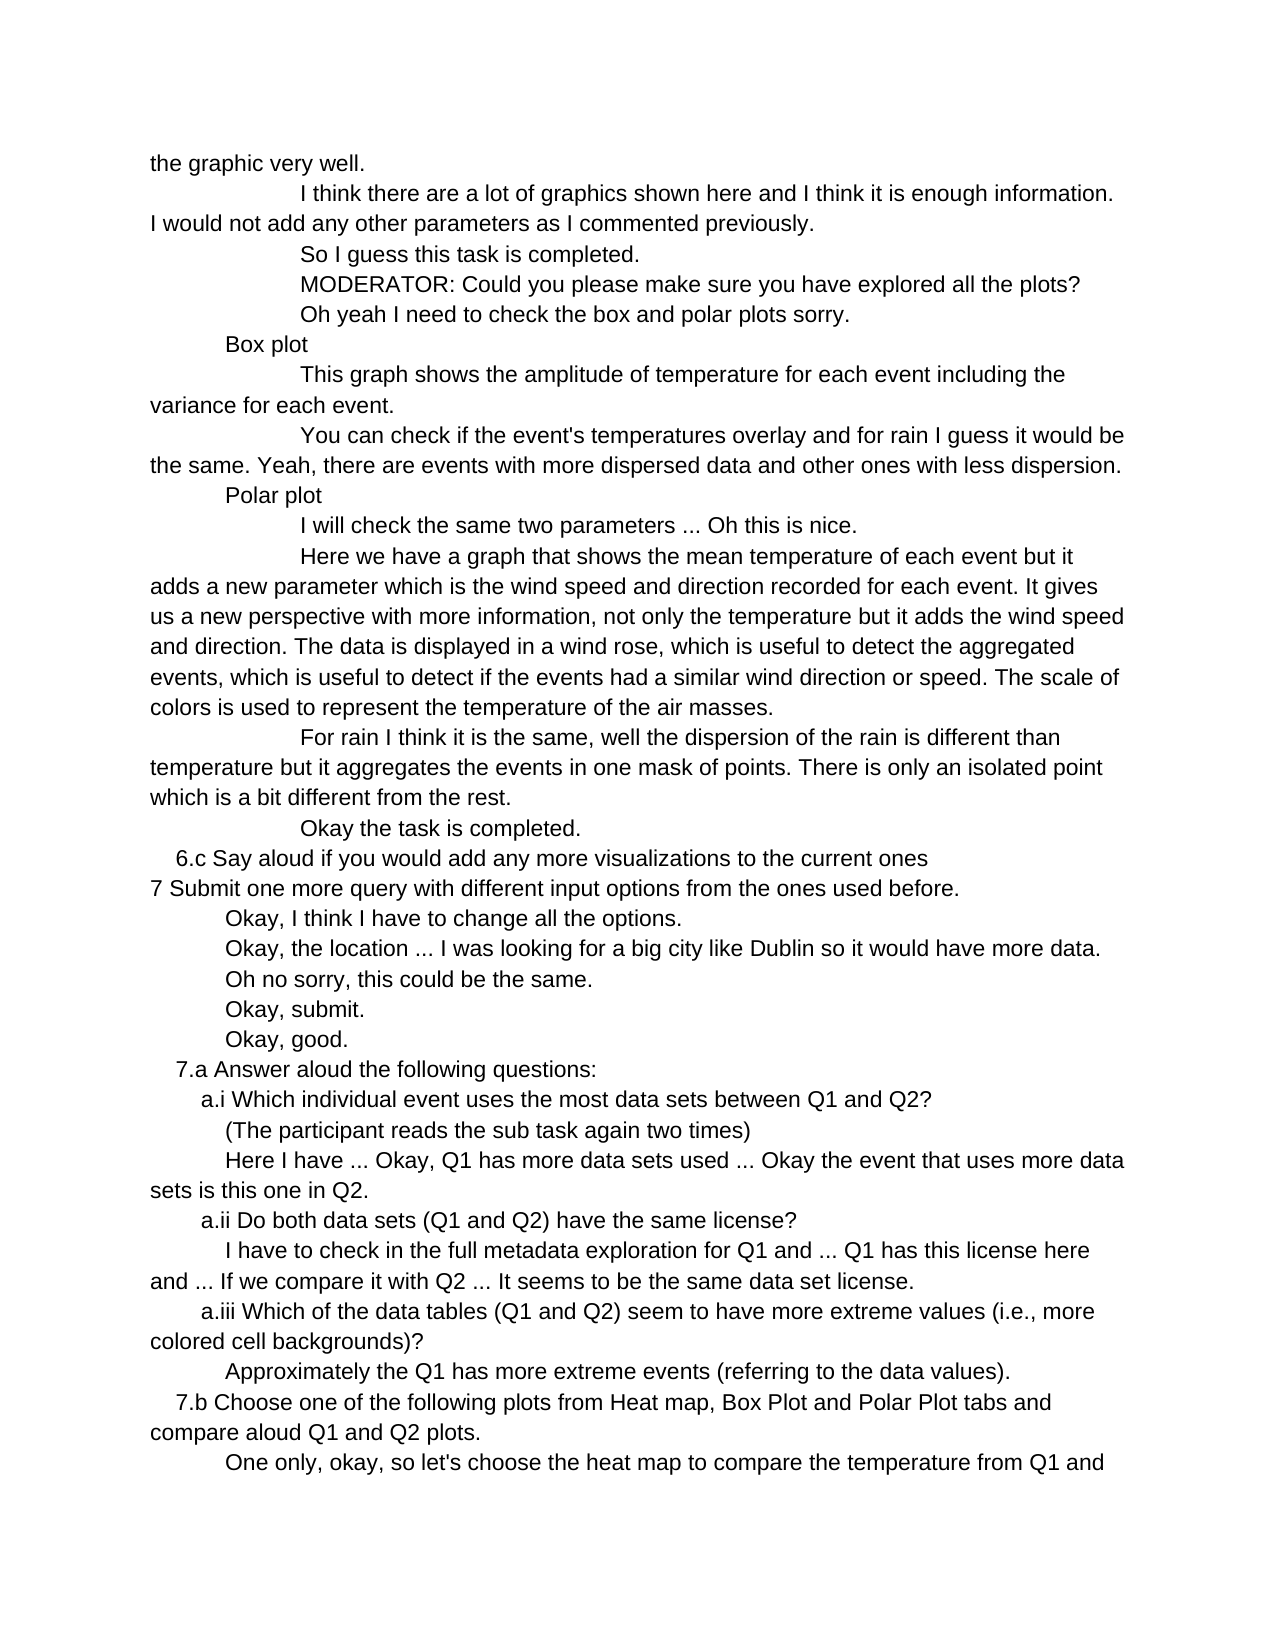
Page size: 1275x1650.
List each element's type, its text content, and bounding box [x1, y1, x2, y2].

text Okay, good. [150, 1026, 1125, 1052]
text a.ii Do both data sets (Q1 and Q2) have the same license? [150, 1207, 1125, 1234]
text Okay, the location ... I was looking for a big city like Dublin so it would have more data. [150, 935, 1125, 962]
text You can check if the event's temperatures overlay and for rain I guess it would be the same. Yeah, there are events with more dispersed data and other ones with less dispersion. [150, 422, 1125, 478]
text So I guess this task is completed. [150, 241, 1125, 267]
text One only, okay, so let's choose the heat map to compare the temperature from Q1 and [150, 1449, 1125, 1475]
text This graph shows the amplitude of temperature for each event including the variance for each event. [150, 361, 1125, 418]
text Here we have a graph that shows the mean temperature of each event but it adds a new parameter which is the wind speed and direction recorded for each event. It gives us a new perspective with more information, not only the temperature but it adds the wind speed and direction. The data is displayed in a wind rose, which is useful to detect the aggregated events, which is useful to detect if the events had a similar wind direction or speed. The scale of colors is used to represent the temperature of the air masses. [150, 543, 1125, 720]
text 7.a Answer aloud the following questions: [150, 1056, 1125, 1083]
text Okay the task is completed. [150, 814, 1125, 841]
text I think there are a lot of graphics shown here and I think it is enough information. I would not add any other parameters as I commented previously. [150, 180, 1125, 237]
text Here I have ... Okay, Q1 has more data sets used ... Okay the event that uses more data sets is this one in Q2. [150, 1147, 1125, 1203]
text For rain I think it is the same, well the dispersion of the rain is different than temperature but it aggregates the events in one mask of points. There is only an isolated point which is a bit different from the rest. [150, 724, 1125, 811]
text I have to check in the full metadata exploration for Q1 and ... Q1 has this license here and ... If we compare it with Q2 ... It seems to be the same data set license. [150, 1237, 1125, 1294]
text Oh yeah I need to check the box and polar plots sorry. [150, 301, 1125, 327]
text a.i Which individual event uses the most data sets between Q1 and Q2? [150, 1086, 1125, 1113]
text Polar plot [150, 482, 1125, 509]
text Okay, I think I have to change all the options. [150, 905, 1125, 932]
text MODERATOR: Could you please make sure you have explored all the plots? [150, 271, 1125, 297]
text Okay, submit. [150, 996, 1125, 1022]
text 7.b Choose one of the following plots from Heat map, Box Plot and Polar Plot tabs and compare aloud Q1 and Q2 plots. [150, 1388, 1125, 1445]
text a.iii Which of the data tables (Q1 and Q2) seem to have more extreme values (i.e., more colored cell backgrounds)? [150, 1298, 1125, 1354]
text (The participant reads the sub task again two times) [150, 1117, 1125, 1143]
text 7 Submit one more query with different input options from the ones used before. [150, 875, 1125, 901]
text Oh no sorry, this could be the same. [150, 966, 1125, 992]
text I will check the same two parameters ... Oh this is nice. [150, 512, 1125, 539]
text Box plot [150, 331, 1125, 358]
text 6.c Say aloud if you would add any more visualizations to the current ones [150, 845, 1125, 871]
text the graphic very well. [150, 150, 1125, 176]
text Approximately the Q1 has more extreme events (referring to the data values). [150, 1358, 1125, 1385]
